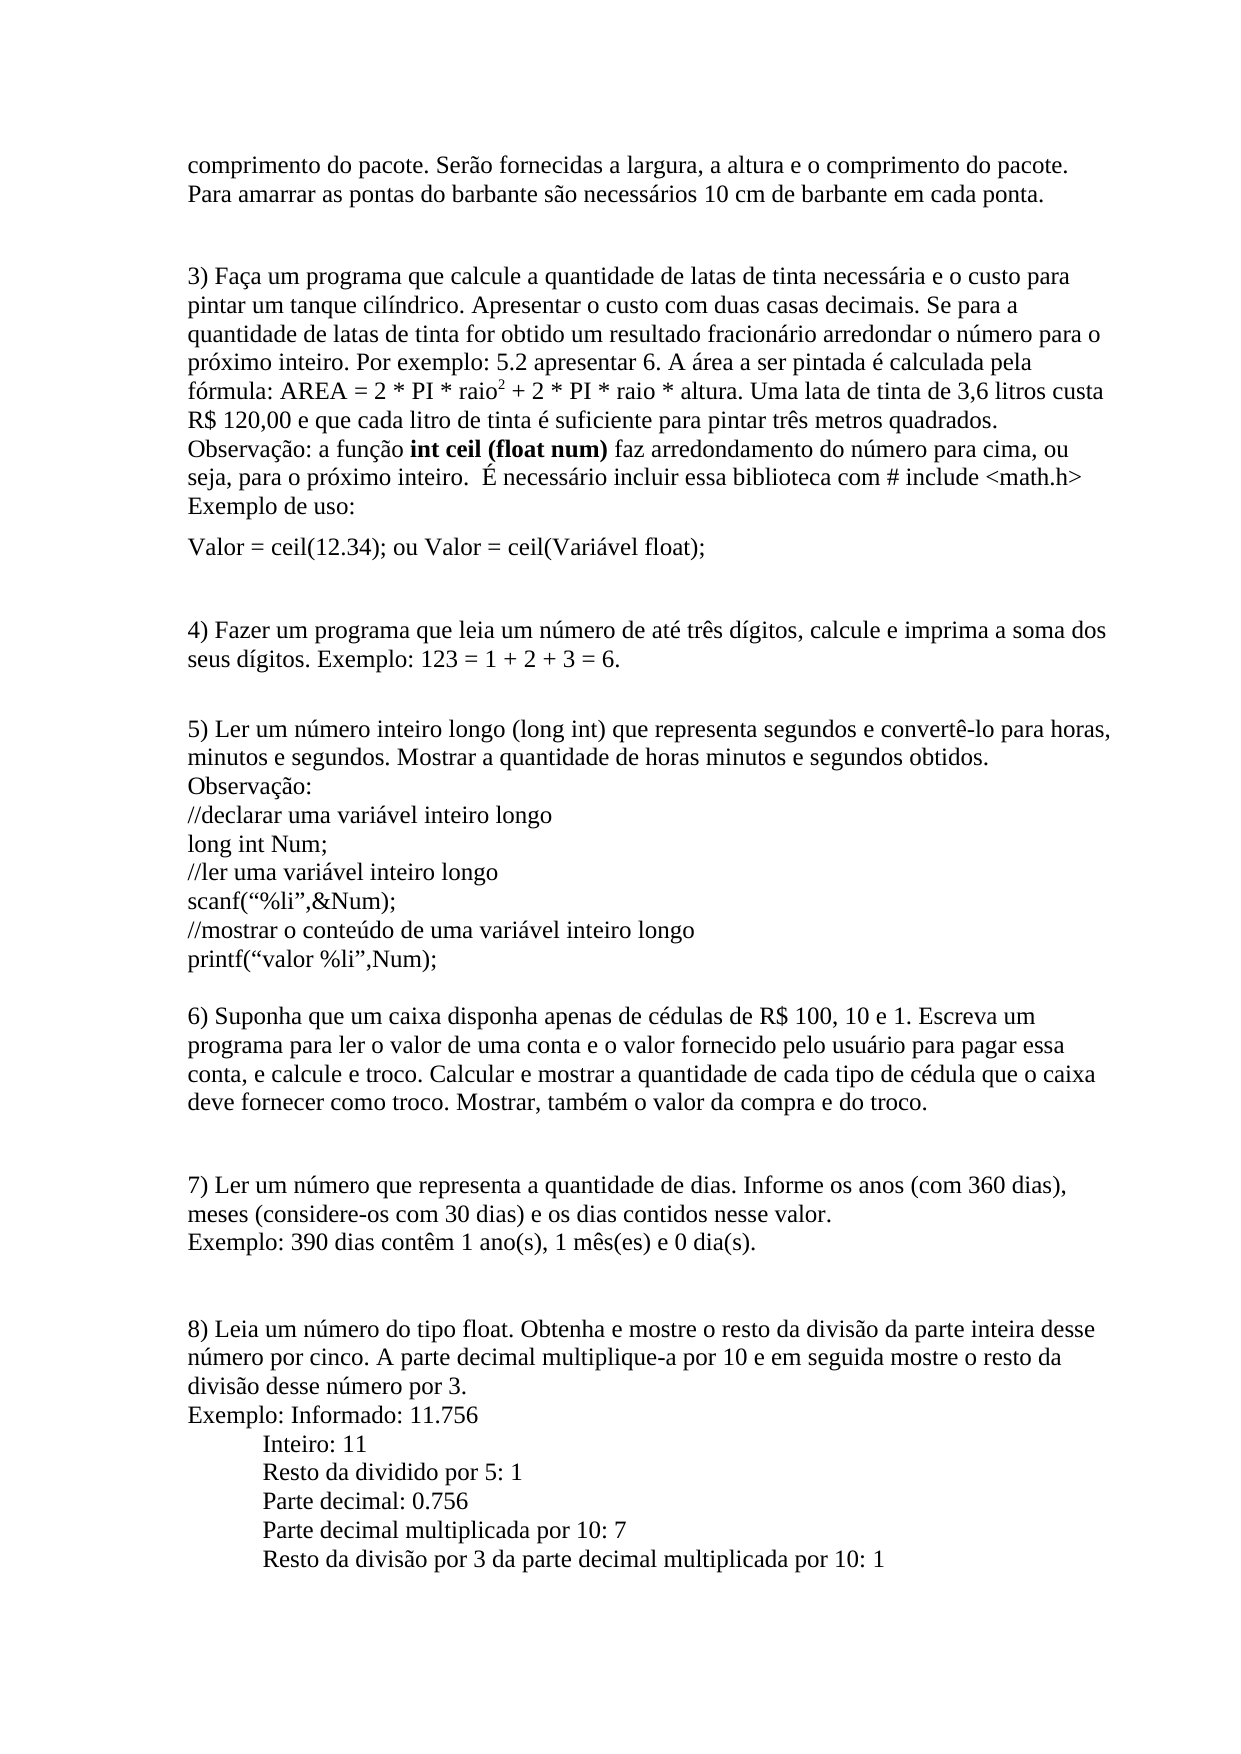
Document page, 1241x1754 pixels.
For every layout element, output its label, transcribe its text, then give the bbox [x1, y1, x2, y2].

text Exemplo de uso: [187, 491, 1112, 520]
text //declarar uma variável inteiro longo [187, 800, 1112, 829]
text printf(“valor %li”,Num); [187, 944, 1112, 972]
text long int Num; [187, 829, 1112, 857]
text Exemplo: 390 dias contêm 1 ano(s), 1 mês(es) e 0 dia(s). [187, 1227, 1112, 1256]
text Inteiro: 11 [187, 1429, 1112, 1457]
text Observação: [187, 771, 1112, 800]
text 3) Faça um programa que calcule a quantidade de latas de tinta necessária e o custo para pintar um tanque cilíndrico. Apresentar o custo com duas casas decimais. Se para a quantidade de latas de tinta for obtido um resultado fracionário arredondar o número para o próximo inteiro. Por exemplo: 5.2 apresentar 6. A área a ser pintada é calculada pela fórmula: AREA = 2 * PI * raio2 + 2 * PI * raio * altura. Uma lata de tinta de 3,6 litros custa R$ 120,00 e que cada litro de tinta é suficiente para pintar três metros quadrados. [187, 261, 1112, 434]
text Valor = ceil(12.34); ou Valor = ceil(Variável float); [187, 532, 1112, 561]
text 5) Ler um número inteiro longo (long int) que representa segundos e convertê-lo para horas, minutos e segundos. Mostrar a quantidade de horas minutos e segundos obtidos. [187, 714, 1112, 771]
text Observação: a função int ceil (float num) faz arredondamento do número para cima, ou seja, para o próximo inteiro. É necessário incluir essa biblioteca com # include <math.h> [187, 434, 1112, 491]
text Parte decimal: 0.756 [187, 1486, 1112, 1515]
text 8) Leia um número do tipo float. Obtenha e mostre o resto da divisão da parte inteira desse número por cinco. A parte decimal multiplique-a por 10 e em seguida mostre o resto da divisão desse número por 3. [187, 1314, 1112, 1400]
text scanf(“%li”,&Num); [187, 886, 1112, 915]
text Exemplo: Informado: 11.756 [187, 1400, 1112, 1429]
text 4) Fazer um programa que leia um número de até três dígitos, calcule e imprima a soma dos seus dígitos. Exemplo: 123 = 1 + 2 + 3 = 6. [187, 615, 1112, 672]
text //mostrar o conteúdo de uma variável inteiro longo [187, 915, 1112, 944]
text //ler uma variável inteiro longo [187, 857, 1112, 886]
text Resto da dividido por 5: 1 [187, 1457, 1112, 1486]
text Resto da divisão por 3 da parte decimal multiplicada por 10: 1 [187, 1544, 1112, 1572]
text 6) Suponha que um caixa disponha apenas de cédulas de R$ 100, 10 e 1. Escreva um programa para ler o valor de uma conta e o valor fornecido pelo usuário para pagar essa conta, e calcule e troco. Calcular e mostrar a quantidade de cada tipo de cédula que o caixa deve fornecer como troco. Mostrar, também o valor da compra e do troco. [187, 1001, 1112, 1116]
text 7) Ler um número que representa a quantidade de dias. Informe os anos (com 360 dias), meses (considere-os com 30 dias) e os dias contidos nesse valor. [187, 1170, 1112, 1227]
text Parte decimal multiplicada por 10: 7 [187, 1515, 1112, 1544]
text comprimento do pacote. Serão fornecidas a largura, a altura e o comprimento do pacote. Para amarrar as pontas do barbante são necessários 10 cm de barbante em cada ponta. [187, 150, 1112, 207]
